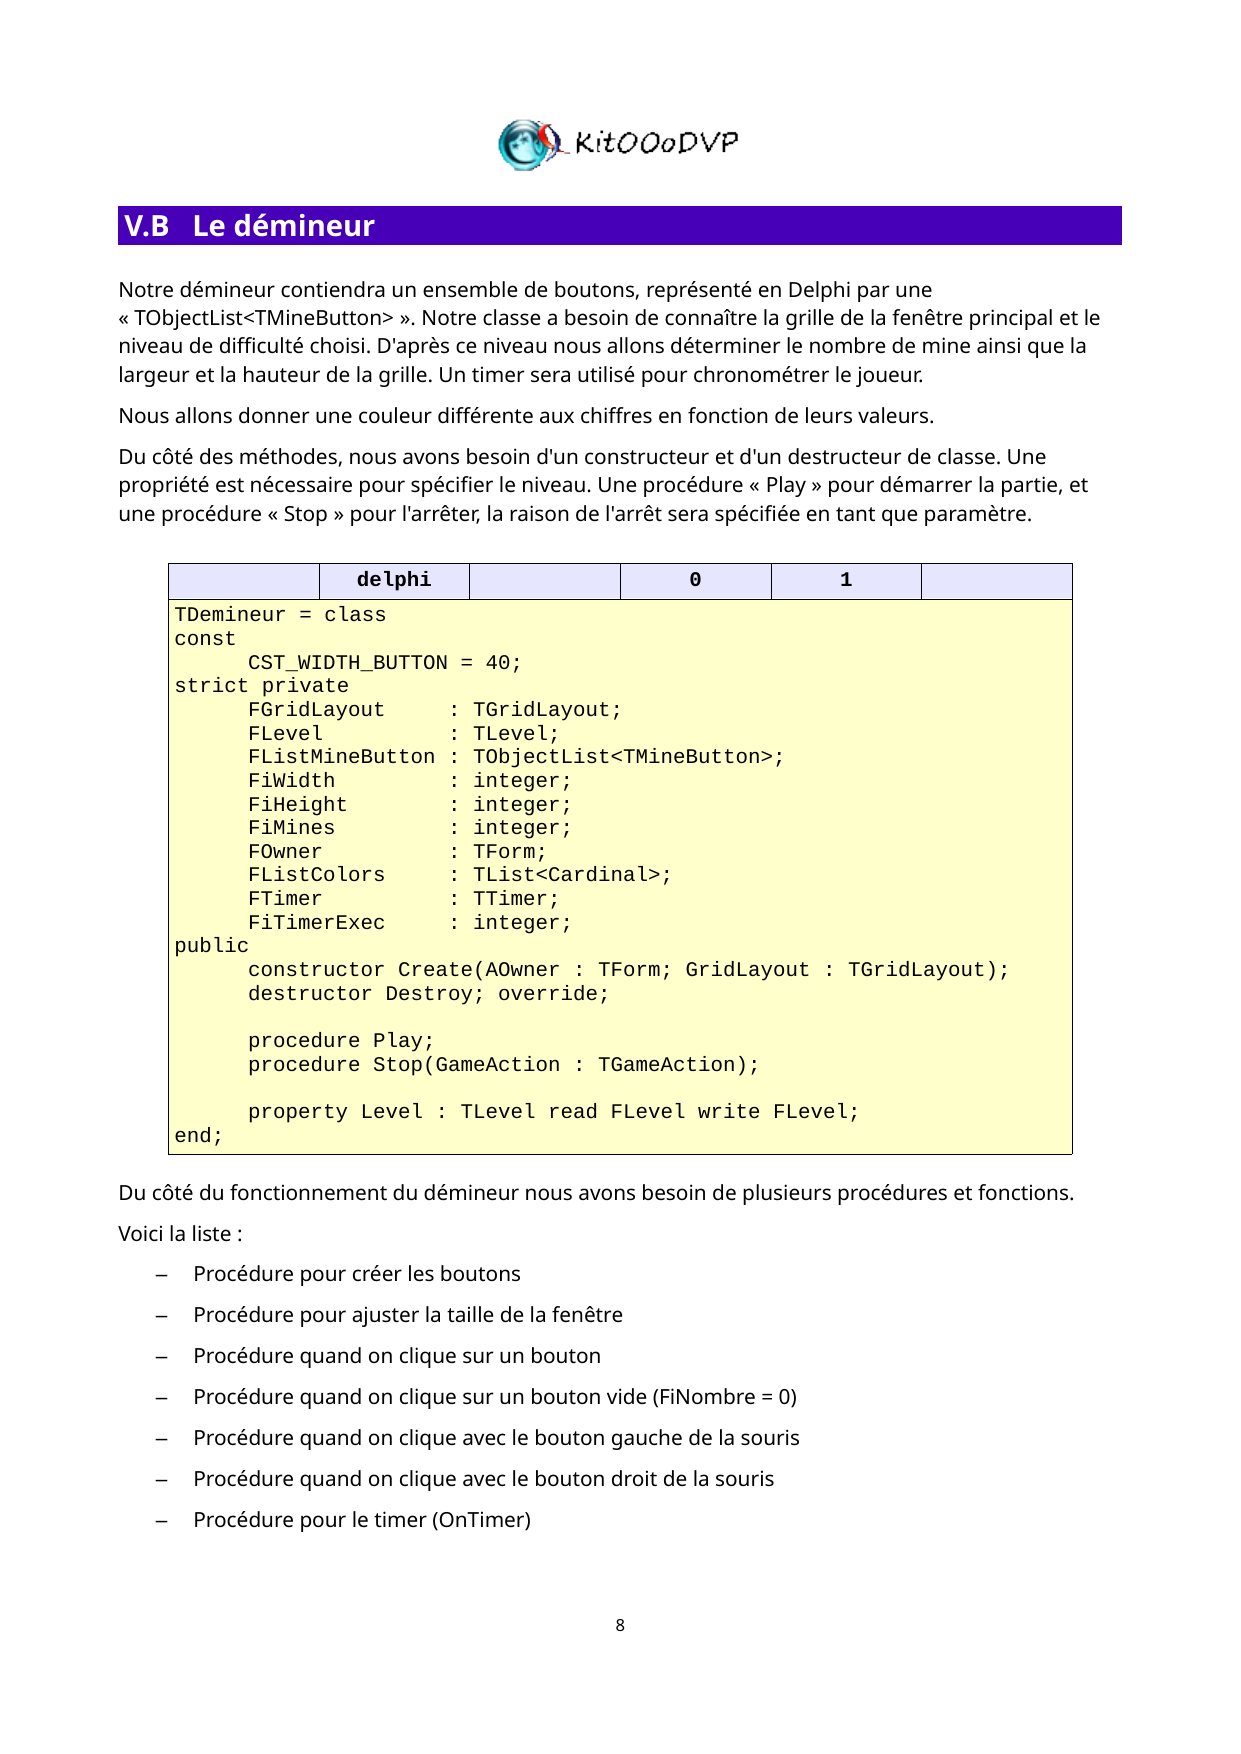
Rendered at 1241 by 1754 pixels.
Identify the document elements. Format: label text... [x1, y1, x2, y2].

text Du côté du fonctionnement du démineur nous avons besoin de plusieurs procédures et fonctions. [118, 1178, 1122, 1206]
table_header [169, 564, 319, 598]
list Procédure quand on clique avec le bouton gauche de la souris [156, 1423, 1122, 1452]
table_header [922, 564, 1072, 598]
picture [497, 118, 743, 173]
list Procédure quand on clique sur un bouton vide (FiNombre = 0) [156, 1382, 1122, 1411]
table_header 0 [621, 564, 771, 598]
table_header [470, 564, 620, 598]
table_cell TDemineur = class const CST_WIDTH_BUTTON = 40; strict private FGridLayout : TGridLayout; FLevel : TLevel; FListMineButton : TObjectList<TMineButton>; FiWidth : integer; FiHeight : integer; FiMines : integer; FOwner : TForm; FListColors : TList<Cardinal>; FTimer : TTimer; FiTimerExec : integer; public constructor Create(AOwner : TForm; GridLayout : TGridLayout); destructor Destroy; override; procedure Play; procedure Stop(GameAction : TGameAction); property Level : TLevel read FLevel write FLevel; end; [169, 600, 1072, 1154]
list Procédure pour créer les boutons [156, 1259, 1122, 1288]
list Procédure quand on clique sur un bouton [156, 1341, 1122, 1370]
text Nous allons donner une couleur différente aux chiffres en fonction de leurs valeurs. [118, 401, 1122, 429]
text Voici la liste : [118, 1219, 1122, 1247]
list Procédure pour le timer (OnTimer) [156, 1505, 1122, 1534]
table_header 1 [772, 564, 921, 598]
list Procédure quand on clique avec le bouton droit de la souris [156, 1464, 1122, 1493]
table_header delphi [320, 564, 469, 598]
text Du côté des méthodes, nous avons besoin d'un constructeur et d'un destructeur de classe. Une propriété est nécessaire pour spécifier le niveau. Une procédure « Play » pour démarrer la partie, et une procédure « Stop » pour l'arrêter, la raison de l'arrêt sera spécifiée en tant que paramètre. [118, 442, 1122, 527]
list Procédure pour ajuster la taille de la fenêtre [156, 1301, 1122, 1329]
subtitle Le démineur [118, 206, 1122, 245]
text Notre démineur contiendra un ensemble de boutons, représenté en Delphi par une « TObjectList<TMineButton> ». Notre classe a besoin de connaître la grille de la fenêtre principal et le niveau de difficulté choisi. D'après ce niveau nous allons déterminer le nombre de mine ainsi que la largeur et la hauteur de la grille. Un timer sera utilisé pour chronométrer le joueur. [118, 275, 1122, 388]
